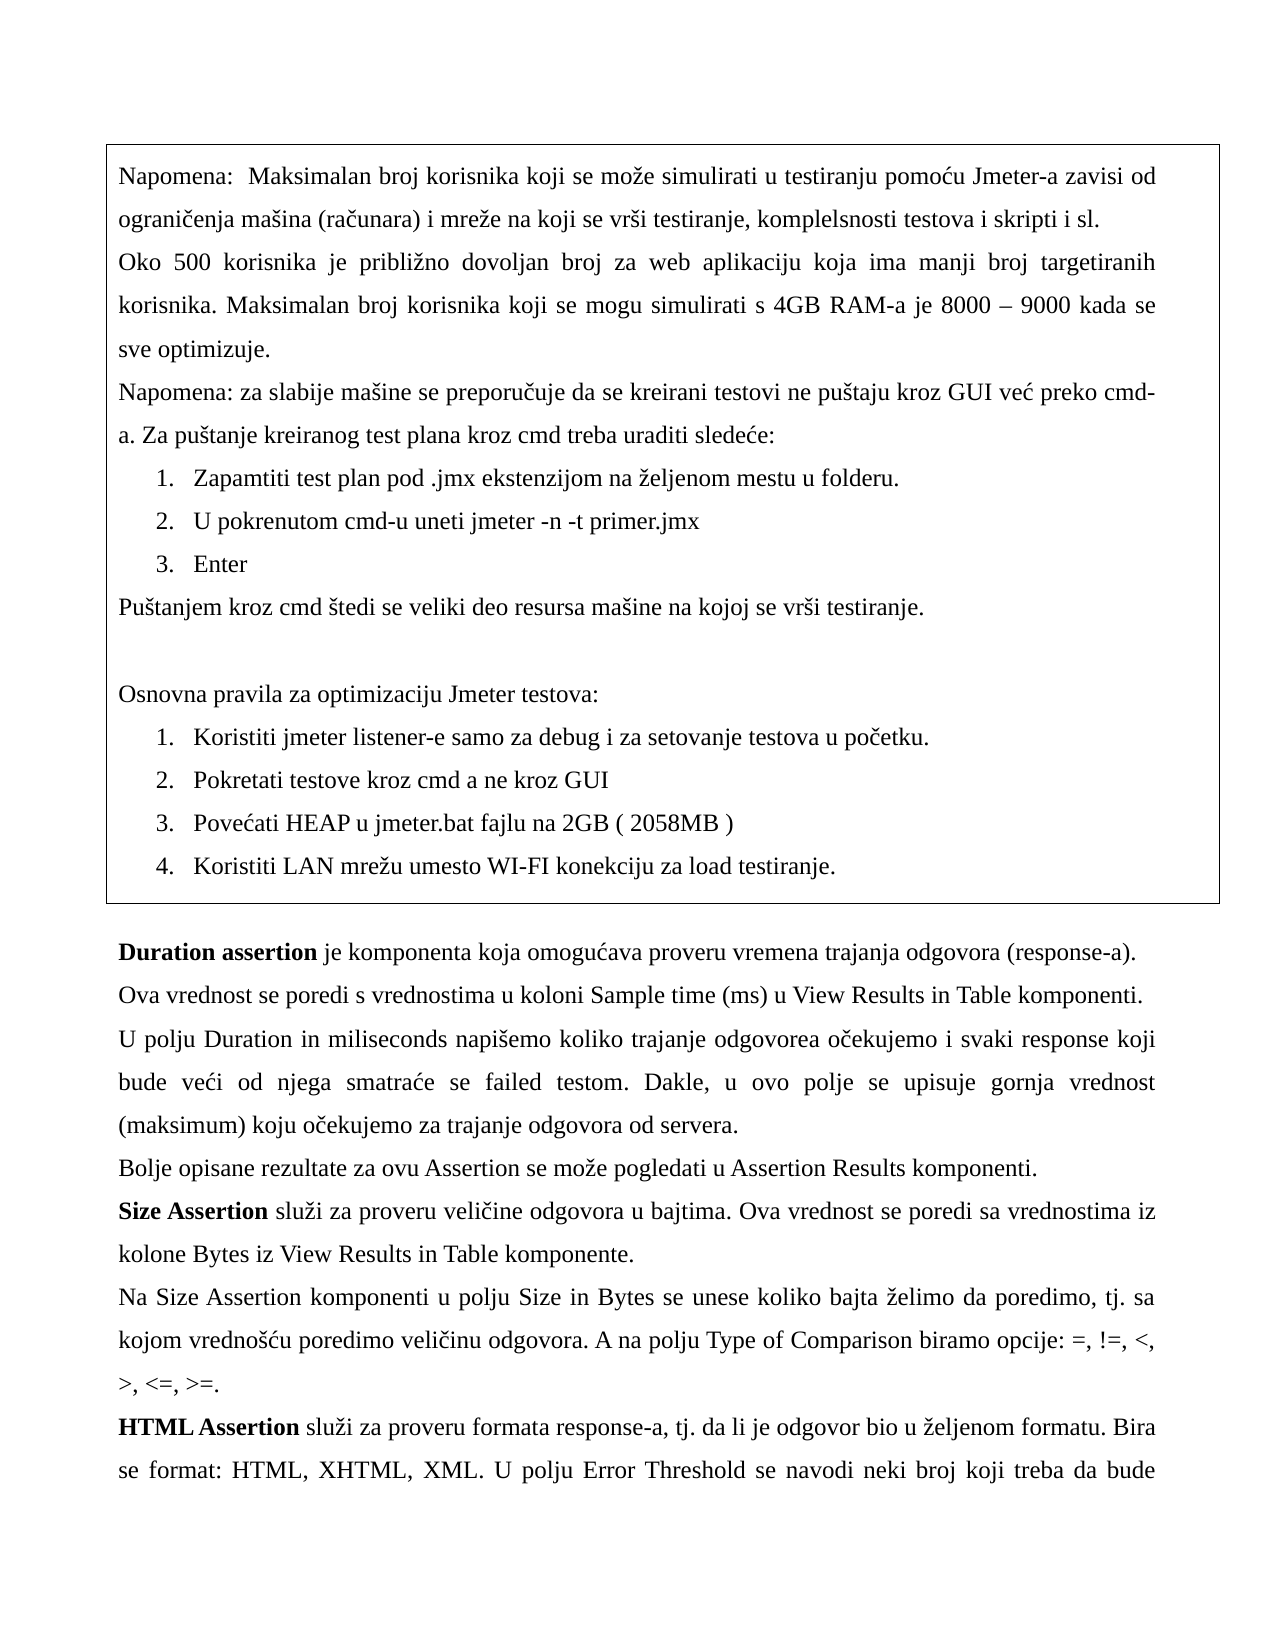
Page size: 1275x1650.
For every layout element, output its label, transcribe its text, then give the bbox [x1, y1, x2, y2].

text Ova vrednost se poredi s vrednostima u koloni Sample time (ms) u View Results in Table komponenti. [118, 981, 1157, 1009]
list Povećati HEAP u jmeter.bat fajlu na 2GB ( 2058MB ) [156, 808, 1157, 837]
text Napomena: Maksimalan broj korisnika koji se može simulirati u testiranju pomoću Jmeter-a zavisi od ograničenja mašina (računara) i mreže na koji se vrši testiranje, komplelsnosti testova i skripti i sl. [118, 161, 1157, 233]
list Koristiti LAN mrežu umesto WI-FI konekciju za load testiranje. [156, 851, 1157, 880]
text U polju Duration in miliseconds napišemo koliko trajanje odgovorea očekujemo i svaki response koji bude veći od njega smatraće se failed testom. Dakle, u ovo polje se upisuje gornja vrednost (maksimum) koju očekujemo za trajanje odgovora od servera. [118, 1024, 1157, 1139]
list Koristiti jmeter listener-e samo za debug i za setovanje testova u početku. [156, 722, 1157, 751]
text Osnovna pravila za optimizaciju Jmeter testova: [118, 679, 1157, 707]
text Duration assertion je komponenta koja omogućava proveru vremena trajanja odgovora (response-a). [118, 937, 1157, 966]
text Size Assertion služi za proveru veličine odgovora u bajtima. Ova vrednost se poredi sa vrednostima iz kolone Bytes iz View Results in Table komponente. [118, 1196, 1157, 1268]
list Zapamtiti test plan pod .jmx ekstenzijom na željenom mestu u folderu. [156, 463, 1157, 492]
text Oko 500 korisnika je približno dovoljan broj za web aplikaciju koja ima manji broj targetiranih korisnika. Maksimalan broj korisnika koji se mogu simulirati s 4GB RAM-a je 8000 – 9000 kada se sve optimizuje. [118, 247, 1157, 362]
text HTML Assertion služi za proveru formata response-a, tj. da li je odgovor bio u željenom formatu. Bira se format: HTML, XHTML, XML. U polju Error Threshold se navodi neki broj koji treba da bude [118, 1412, 1157, 1484]
text Bolje opisane rezultate za ovu Assertion se može pogledati u Assertion Results komponenti. [118, 1153, 1157, 1182]
text Puštanjem kroz cmd štedi se veliki deo resursa mašine na kojoj se vrši testiranje. [118, 592, 1157, 621]
list Pokretati testove kroz cmd a ne kroz GUI [156, 765, 1157, 794]
list Enter [156, 549, 1157, 578]
text Napomena: za slabije mašine se preporučuje da se kreirani testovi ne puštaju kroz GUI već preko cmd-a. Za puštanje kreiranog test plana kroz cmd treba uraditi sledeće: [118, 377, 1157, 449]
list U pokrenutom cmd-u uneti jmeter -n -t primer.jmx [156, 506, 1157, 535]
text Na Size Assertion komponenti u polju Size in Bytes se unese koliko bajta želimo da poredimo, tj. sa kojom vrednošću poredimo veličinu odgovora. A na polju Type of Comparison biramo opcije: =, !=, <, >, <=, >=. [118, 1282, 1157, 1397]
